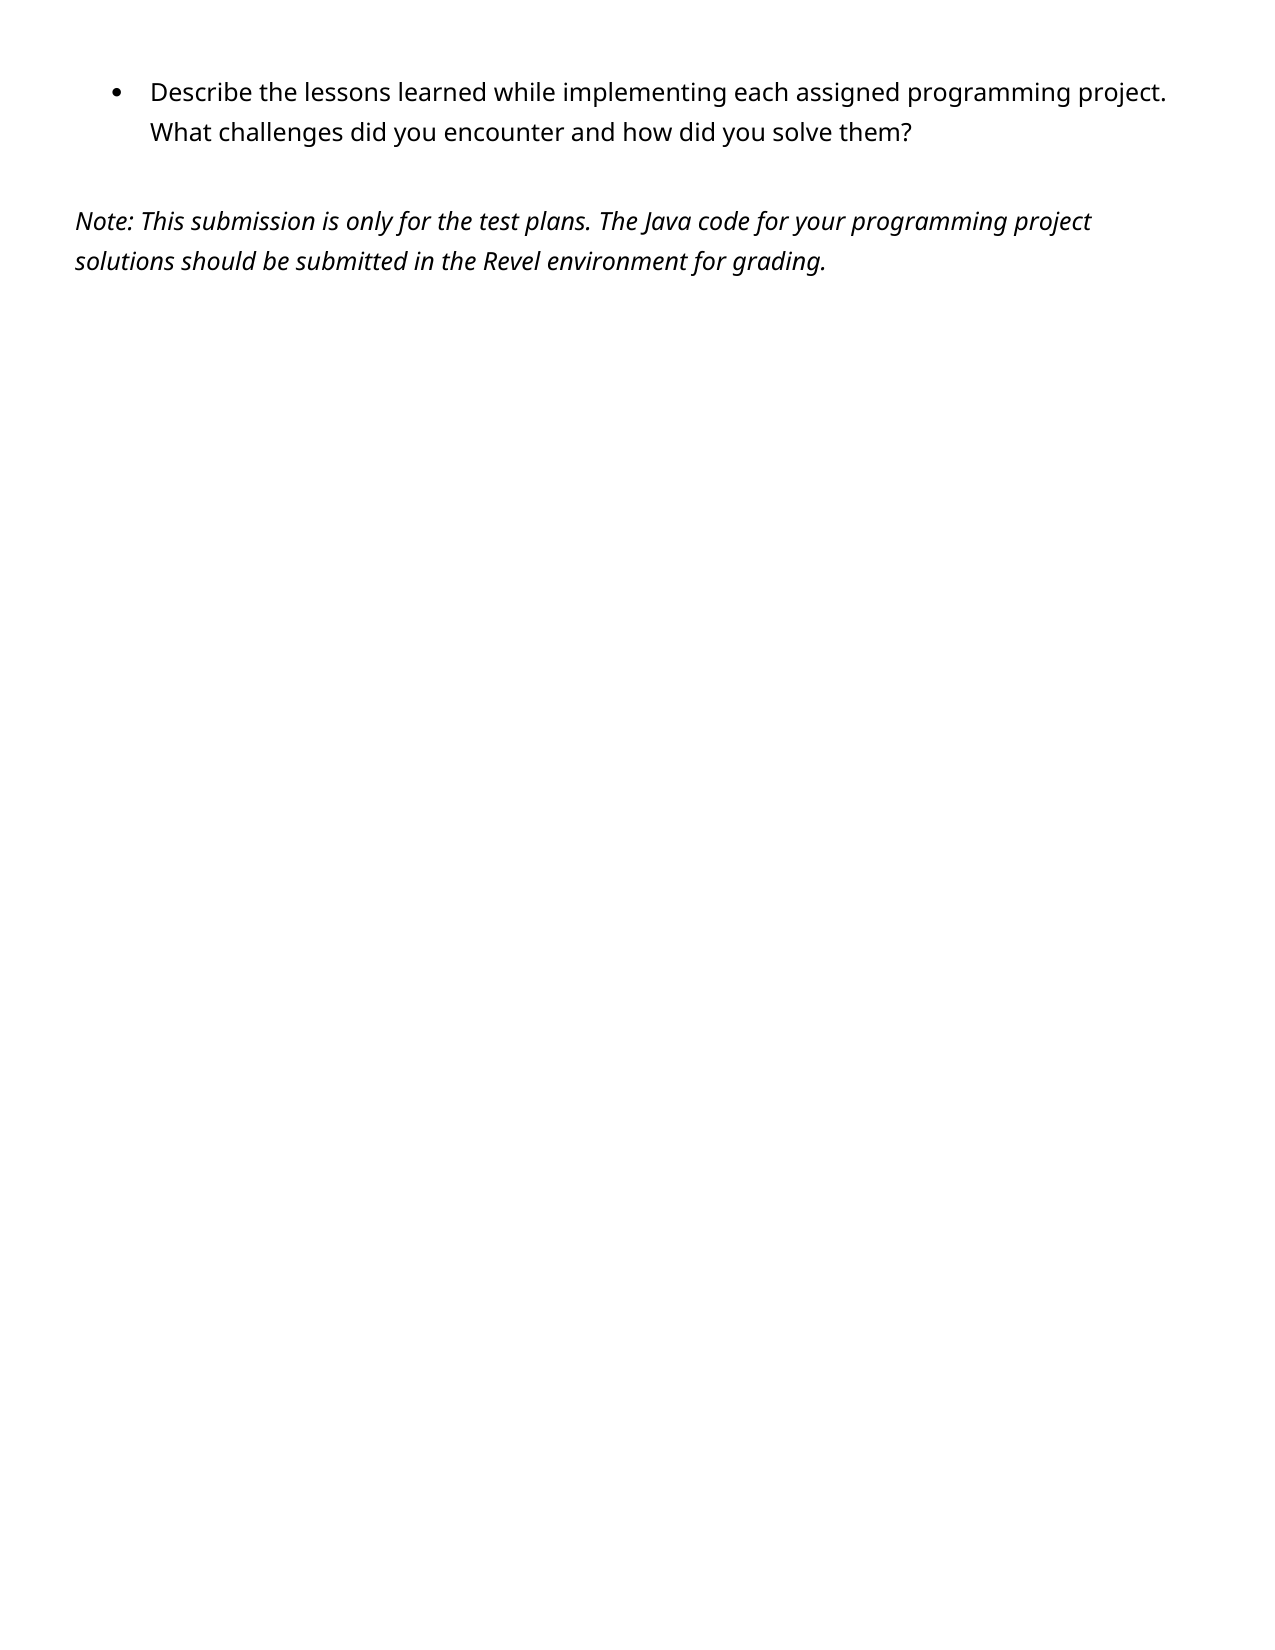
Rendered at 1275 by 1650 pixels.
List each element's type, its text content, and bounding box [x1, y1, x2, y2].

list Describe the lessons learned while implementing each assigned programming project. What challenges did you encounter and how did you solve them? [112, 75, 1200, 148]
text Note: This submission is only for the test plans. The Java code for your programming project solutions should be submitted in the Revel environment for grading. [75, 204, 1200, 277]
